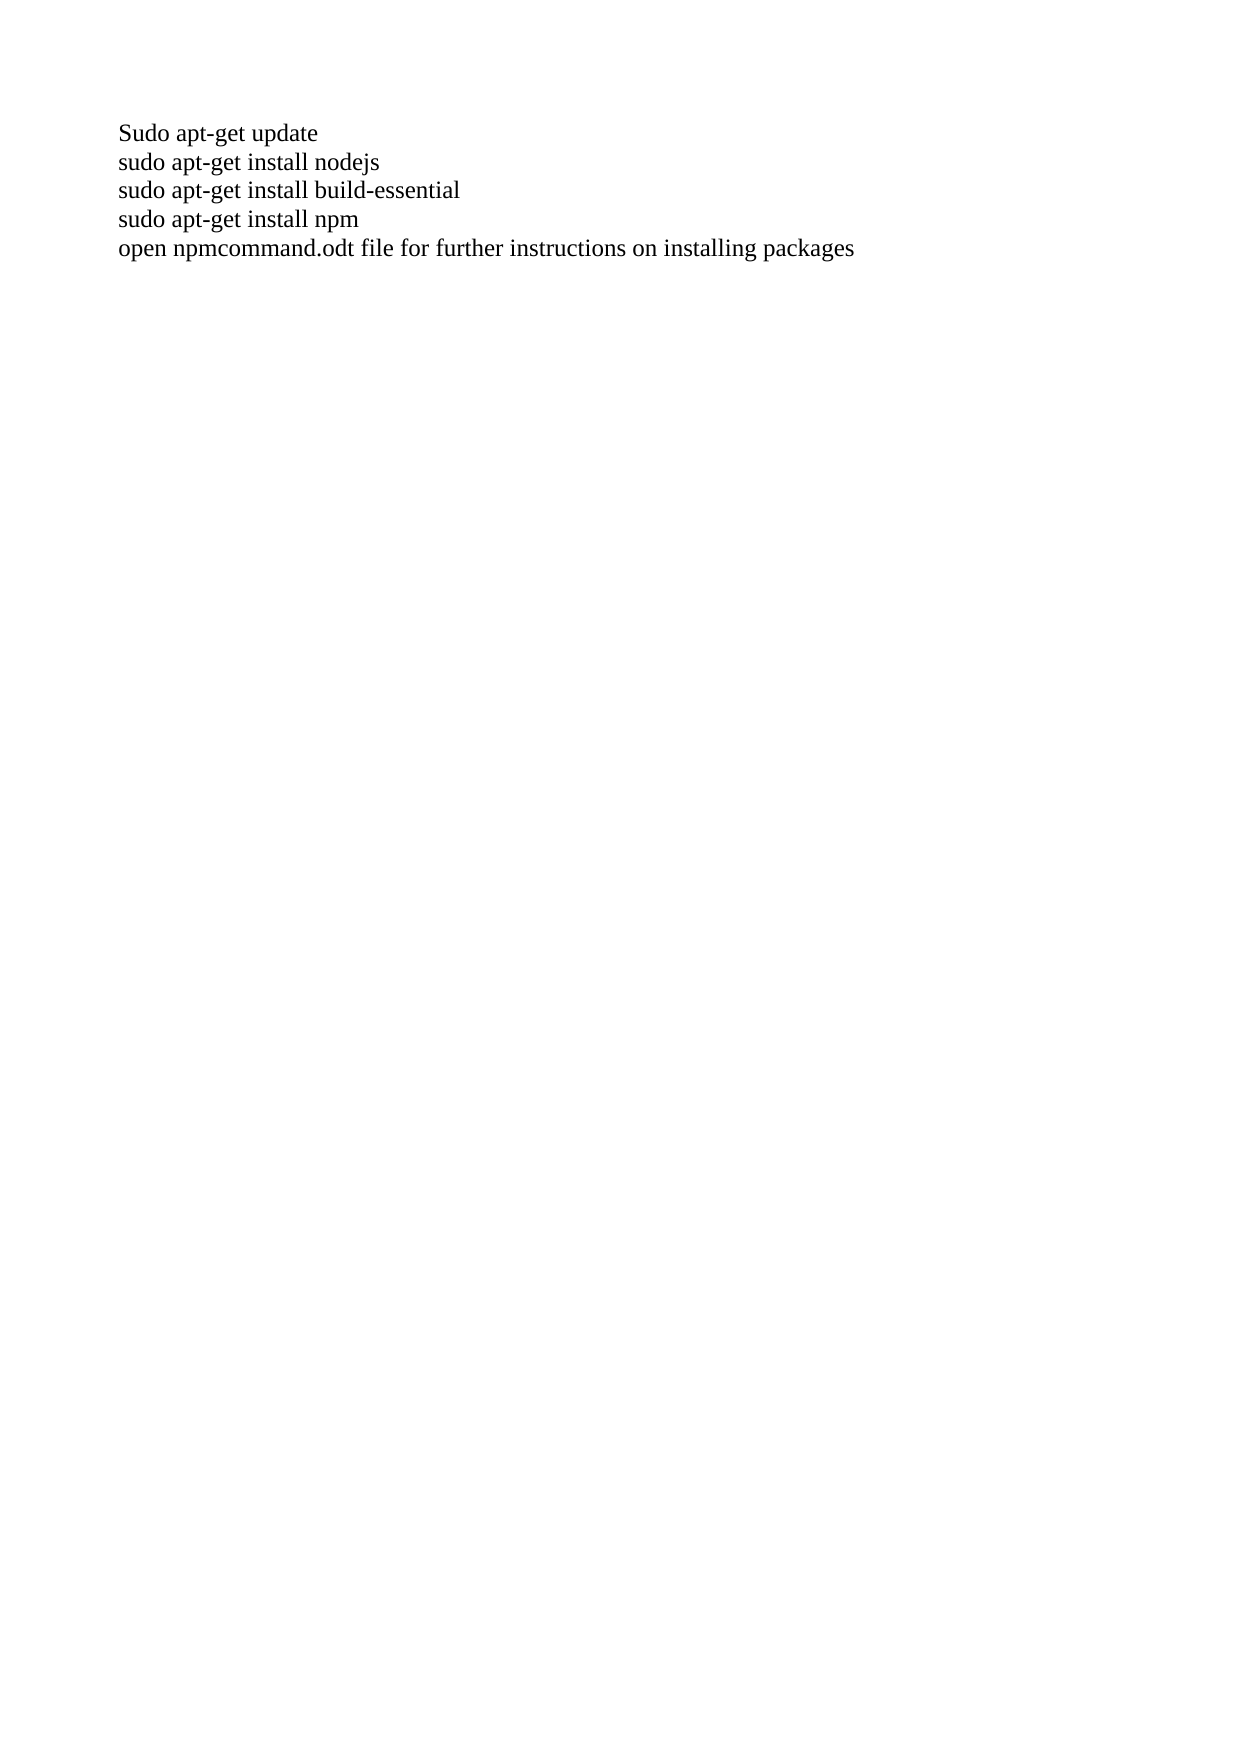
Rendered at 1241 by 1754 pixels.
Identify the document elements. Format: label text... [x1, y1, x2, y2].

text open npmcommand.odt file for further instructions on installing packages [118, 233, 1122, 262]
text sudo apt-get install nodejs [118, 147, 1122, 176]
text sudo apt-get install build-essential [118, 176, 1122, 204]
text Sudo apt-get update [118, 118, 1122, 147]
text sudo apt-get install npm [118, 204, 1122, 233]
